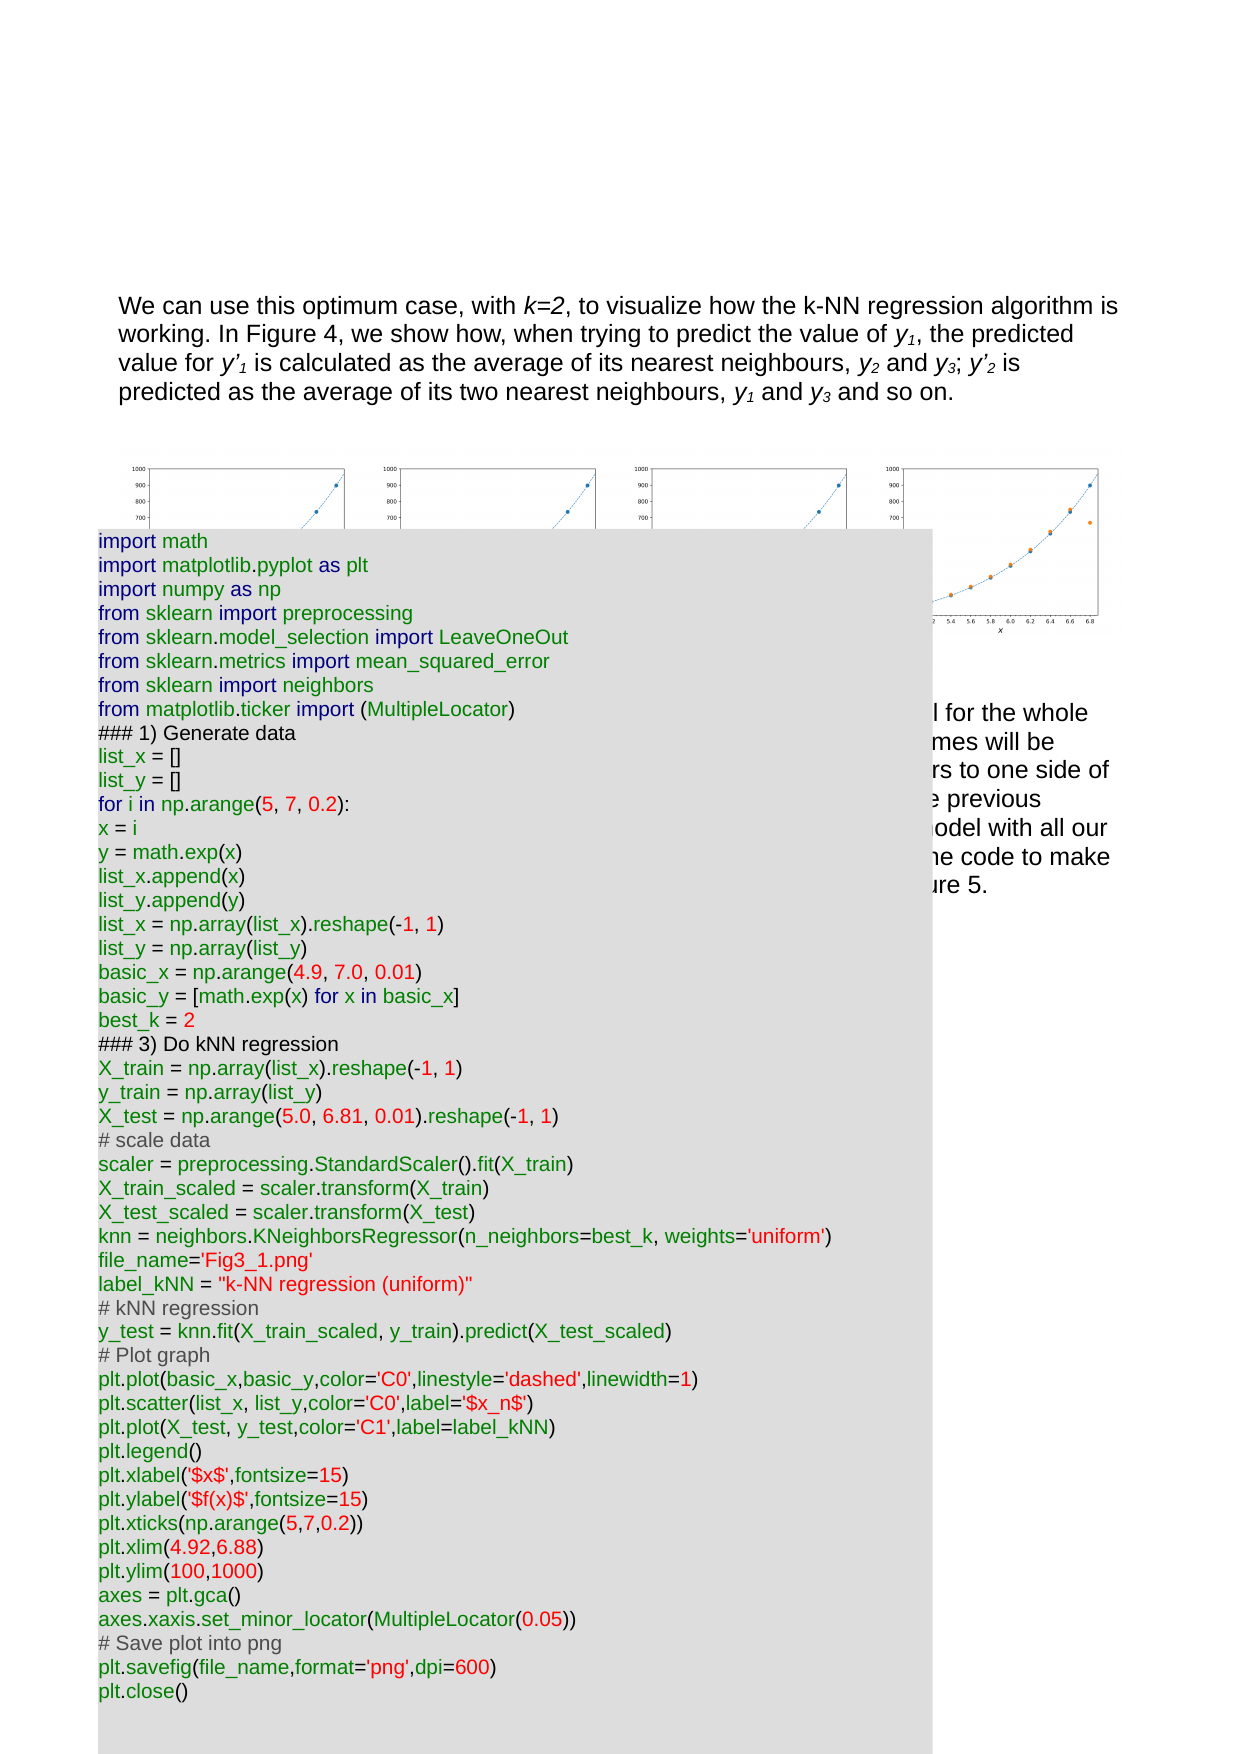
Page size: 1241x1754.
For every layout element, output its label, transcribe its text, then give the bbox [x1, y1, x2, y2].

picture [118, 446, 1123, 636]
text We can use this optimum case, with k=2, to visualize how the k-NN regression algorithm is working. In Figure 4, we show how, when trying to predict the value of y1, the predicted value for y’1 is calculated as the average of its nearest neighbours, y2 and y3; y’2 is predicted as the average of its two nearest neighbours, y1 and y3 and so on. [118, 291, 1122, 406]
text Figure 4: Caption [933, 636, 1122, 669]
text In Figure 4, one can see how the predicted values behave reasonably well for the whole range, except on the extremes. This is because the prediction at the extremes will be biased due to the knowledge along the interval, i.e. there is only neighbours to one side of the extreme. There is also an additional issue that can't be observed in the previous Figure, since our x values are equidistant. We can for example train the model with all our ten points, and make predictions for all values inside the studied range. The code to make all these predictions is shown in Code 3, and the results are shown in Figure 5. [933, 698, 1122, 899]
